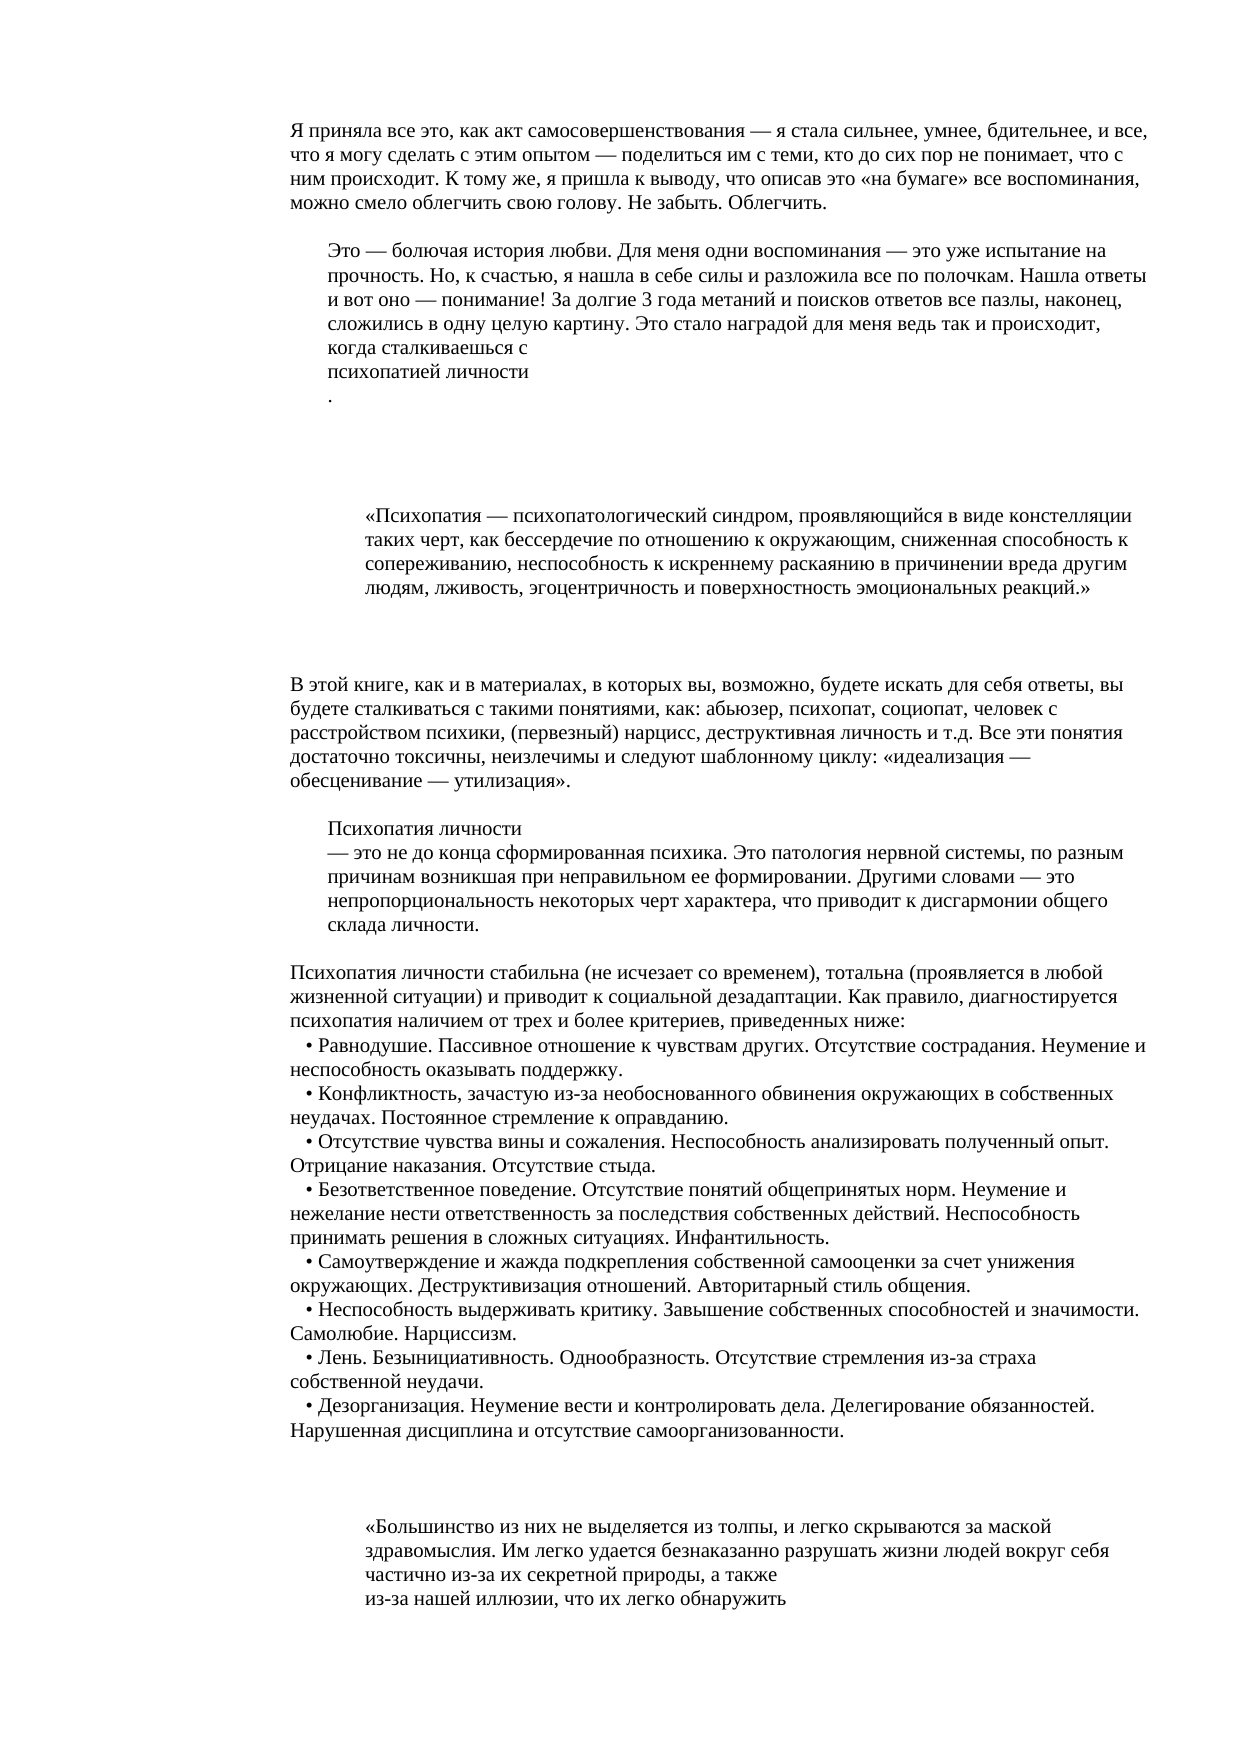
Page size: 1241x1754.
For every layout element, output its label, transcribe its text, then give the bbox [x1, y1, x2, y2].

text «Большинство из них не выделяется из толпы, и легко скрываются за маской здравомыслия. Им легко удается безнаказанно разрушать жизни людей вокруг себя частично из-за их секретной природы, а также [365, 1514, 1152, 1586]
text Психопатия личности стабильна (не исчезает со временем), тотальна (проявляется в любой жизненной ситуации) и приводит к социальной дезадаптации. Как правило, диагностируется психопатия наличием от трех и более критериев, приведенных ниже: [290, 960, 1152, 1032]
text • Безответственное поведение. Отсутствие понятий общепринятых норм. Неумение и нежелание нести ответственность за последствия собственных действий. Неспособность принимать решения в сложных ситуациях. Инфантильность. [290, 1177, 1152, 1249]
text из-за нашей иллюзии, что их легко обнаружить [365, 1586, 1152, 1610]
text • Лень. Безынициативность. Однообразность. Отсутствие стремления из-за страха собственной неудачи. [290, 1345, 1152, 1393]
text «Психопатия — психопатологический синдром, проявляющийся в виде констелляции таких черт, как бессердечие по отношению к окружающим, сниженная способность к сопереживанию, неспособность к искреннему раскаянию в причинении вреда другим людям, лживость, эгоцентричность и поверхностность эмоциональных реакций.» [365, 503, 1152, 599]
text Психопатия личности [327, 816, 1152, 840]
text В этой книге, как и в материалах, в которых вы, возможно, будете искать для себя ответы, вы будете сталкиваться с такими понятиями, как: абьюзер, психопат, социопат, человек с расстройством психики, (первезный) нарцисс, деструктивная личность и т.д. Все эти понятия достаточно токсичны, неизлечимы и следуют шаблонному циклу: «идеализация — обесценивание — утилизация». [290, 672, 1152, 792]
text • Неспособность выдерживать критику. Завышение собственных способностей и значимости. Самолюбие. Нарциссизм. [290, 1297, 1152, 1345]
text • Самоутверждение и жажда подкрепления собственной самооценки за счет унижения окружающих. Деструктивизация отношений. Авторитарный стиль общения. [290, 1249, 1152, 1297]
text • Равнодушие. Пассивное отношение к чувствам других. Отсутствие сострадания. Неумение и неспособность оказывать поддержку. [290, 1032, 1152, 1081]
text Я приняла все это, как акт самосовершенствования — я стала сильнее, умнее, бдительнее, и все, что я могу сделать с этим опытом — поделиться им с теми, кто до сих пор не понимает, что с ним происходит. К тому же, я пришла к выводу, что описав это «на бумаге» все воспоминания, можно смело облегчить свою голову. Не забыть. Облегчить. [290, 118, 1152, 214]
text Это — болючая история любви. Для меня одни воспоминания — это уже испытание на прочность. Но, к счастью, я нашла в себе силы и разложила все по полочкам. Нашла ответы и вот оно — понимание! За долгие 3 года метаний и поисков ответов все пазлы, наконец, сложились в одну целую картину. Это стало наградой для меня ведь так и происходит, когда сталкиваешься с [327, 238, 1152, 359]
text • Конфликтность, зачастую из-за необоснованного обвинения окружающих в собственных неудачах. Постоянное стремление к оправданию. [290, 1081, 1152, 1129]
text — это не до конца сформированная психика. Это патология нервной системы, по разным причинам возникшая при неправильном ее формировании. Другими словами — это непропорциональность некоторых черт характера, что приводит к дисгармонии общего склада личности. [327, 840, 1152, 936]
text психопатией личности [327, 359, 1152, 383]
text • Дезорганизация. Неумение вести и контролировать дела. Делегирование обязанностей. Нарушенная дисциплина и отсутствие самоорганизованности. [290, 1393, 1152, 1442]
text • Отсутствие чувства вины и сожаления. Неспособность анализировать полученный опыт. Отрицание наказания. Отсутствие стыда. [290, 1129, 1152, 1177]
text . [327, 383, 1152, 407]
